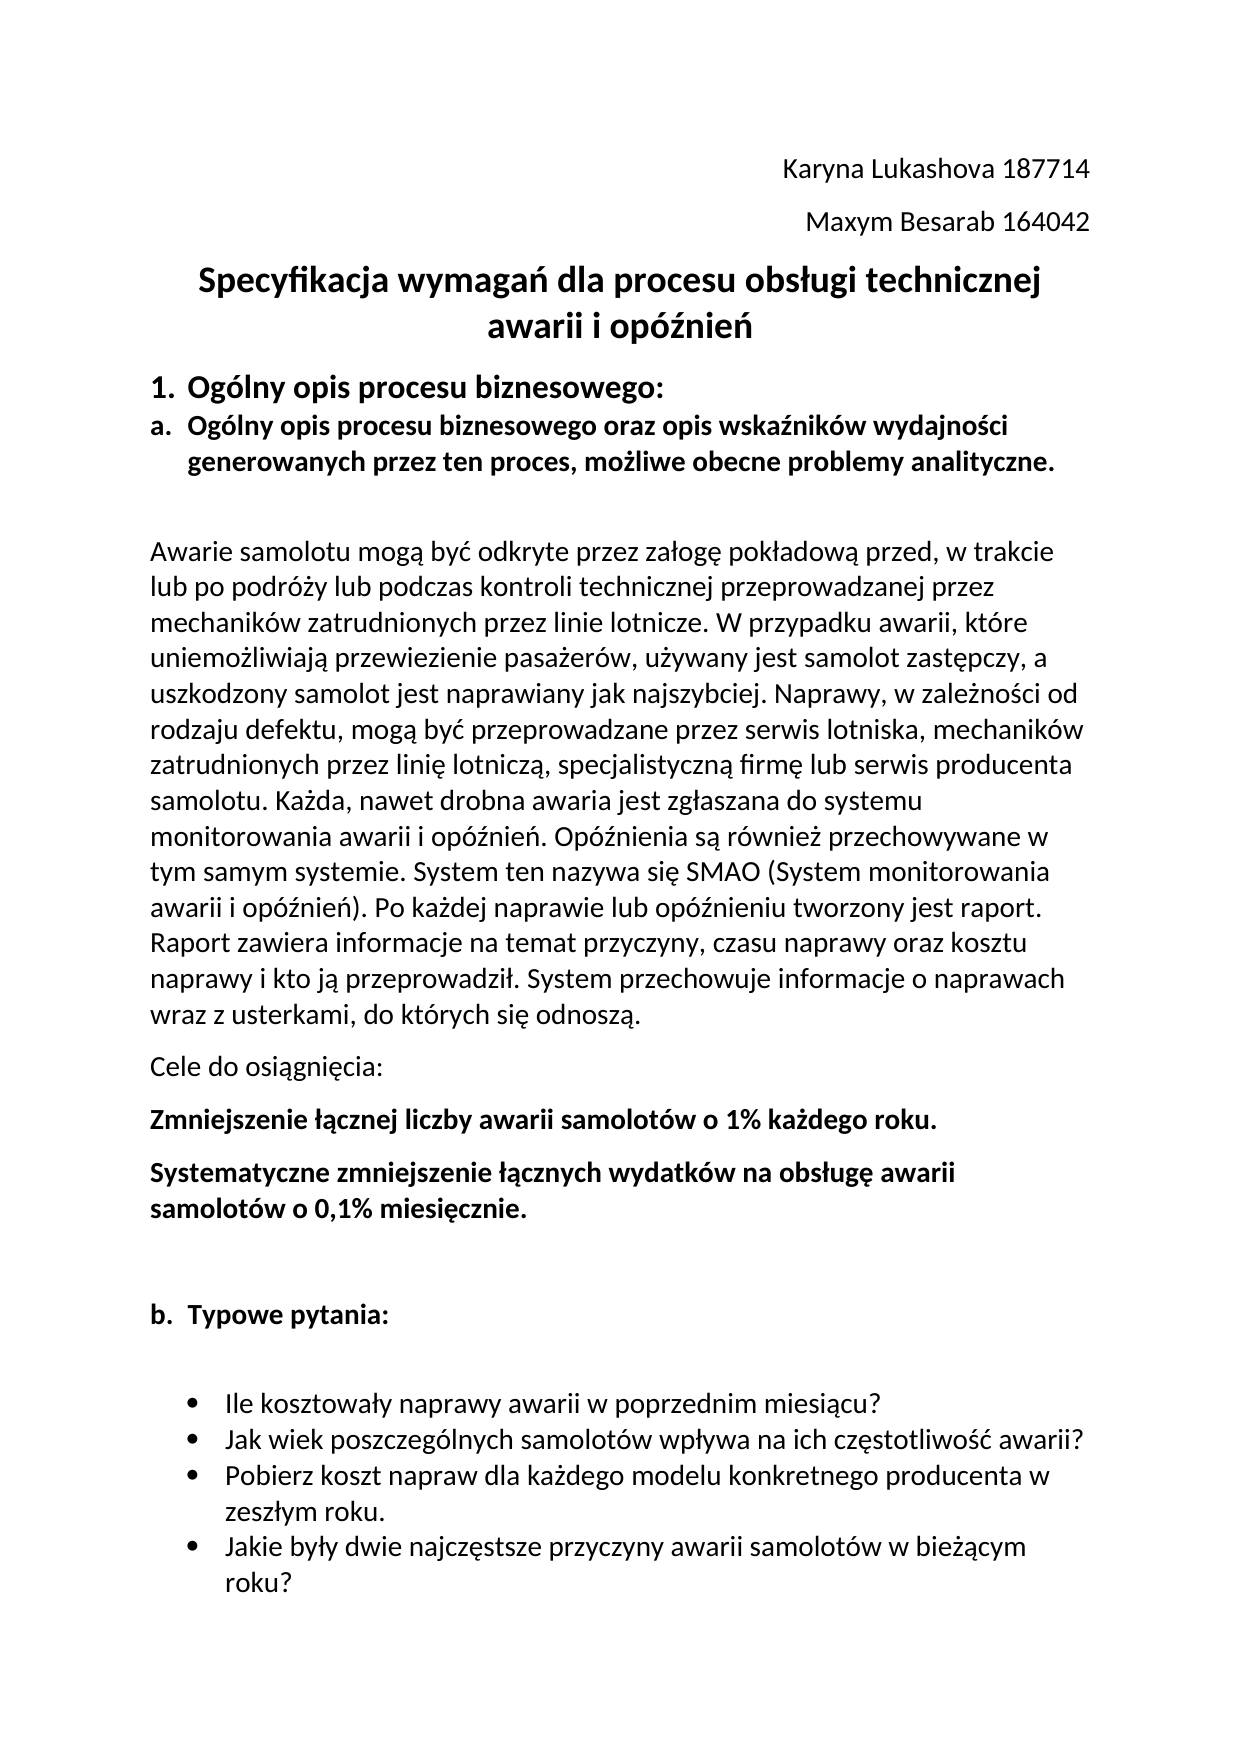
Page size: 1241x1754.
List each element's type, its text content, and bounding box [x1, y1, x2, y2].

list Ile kosztowały naprawy awarii w poprzednim miesiącu? [187, 1385, 1090, 1421]
text Karyna Lukashova 187714 [150, 150, 1090, 186]
list Pobierz koszt napraw dla każdego modelu konkretnego producenta w zeszłym roku. [187, 1457, 1090, 1528]
list Jakie były dwie najczęstsze przyczyny awarii samolotów w bieżącym roku? [187, 1528, 1090, 1599]
text Cele do osiągnięcia: [150, 1048, 1090, 1084]
text Systematyczne zmniejszenie łącznych wydatków na obsługę awarii samolotów o 0,1% miesięcznie. [150, 1154, 1090, 1226]
list Typowe pytania: [150, 1296, 1090, 1332]
text Awarie samolotu mogą być odkryte przez załogę pokładową przed, w trakcie lub po podróży lub podczas kontroli technicznej przeprowadzanej przez mechaników zatrudnionych przez linie lotnicze. W przypadku awarii, które uniemożliwiają przewiezienie pasażerów, używany jest samolot zastępczy, a uszkodzony samolot jest naprawiany jak najszybciej. Naprawy, w zależności od rodzaju defektu, mogą być przeprowadzane przez serwis lotniska, mechaników zatrudnionych przez linię lotniczą, specjalistyczną firmę lub serwis producenta samolotu. Każda, nawet drobna awaria jest zgłaszana do systemu monitorowania awarii i opóźnień. Opóźnienia są również przechowywane w tym samym systemie. System ten nazywa się SMAO (System monitorowania awarii i opóźnień). Po każdej naprawie lub opóźnieniu tworzony jest raport. Raport zawiera informacje na temat przyczyny, czasu naprawy oraz kosztu naprawy i kto ją przeprowadził. System przechowuje informacje o naprawach wraz z usterkami, do których się odnoszą. [150, 533, 1090, 1031]
text Zmniejszenie łącznej liczby awarii samolotów o 1% każdego roku. [150, 1101, 1090, 1137]
list Ogólny opis procesu biznesowego oraz opis wskaźników wydajności generowanych przez ten proces, możliwe obecne problemy analityczne. [150, 407, 1090, 479]
list Ogólny opis procesu biznesowego: [150, 366, 1090, 407]
text Maxym Besarab 164042 [150, 203, 1090, 238]
text Specyfikacja wymagań dla procesu obsługi technicznej awarii i opóźnień [150, 256, 1090, 348]
list Jak wiek poszczególnych samolotów wpływa na ich częstotliwość awarii? [187, 1421, 1090, 1457]
